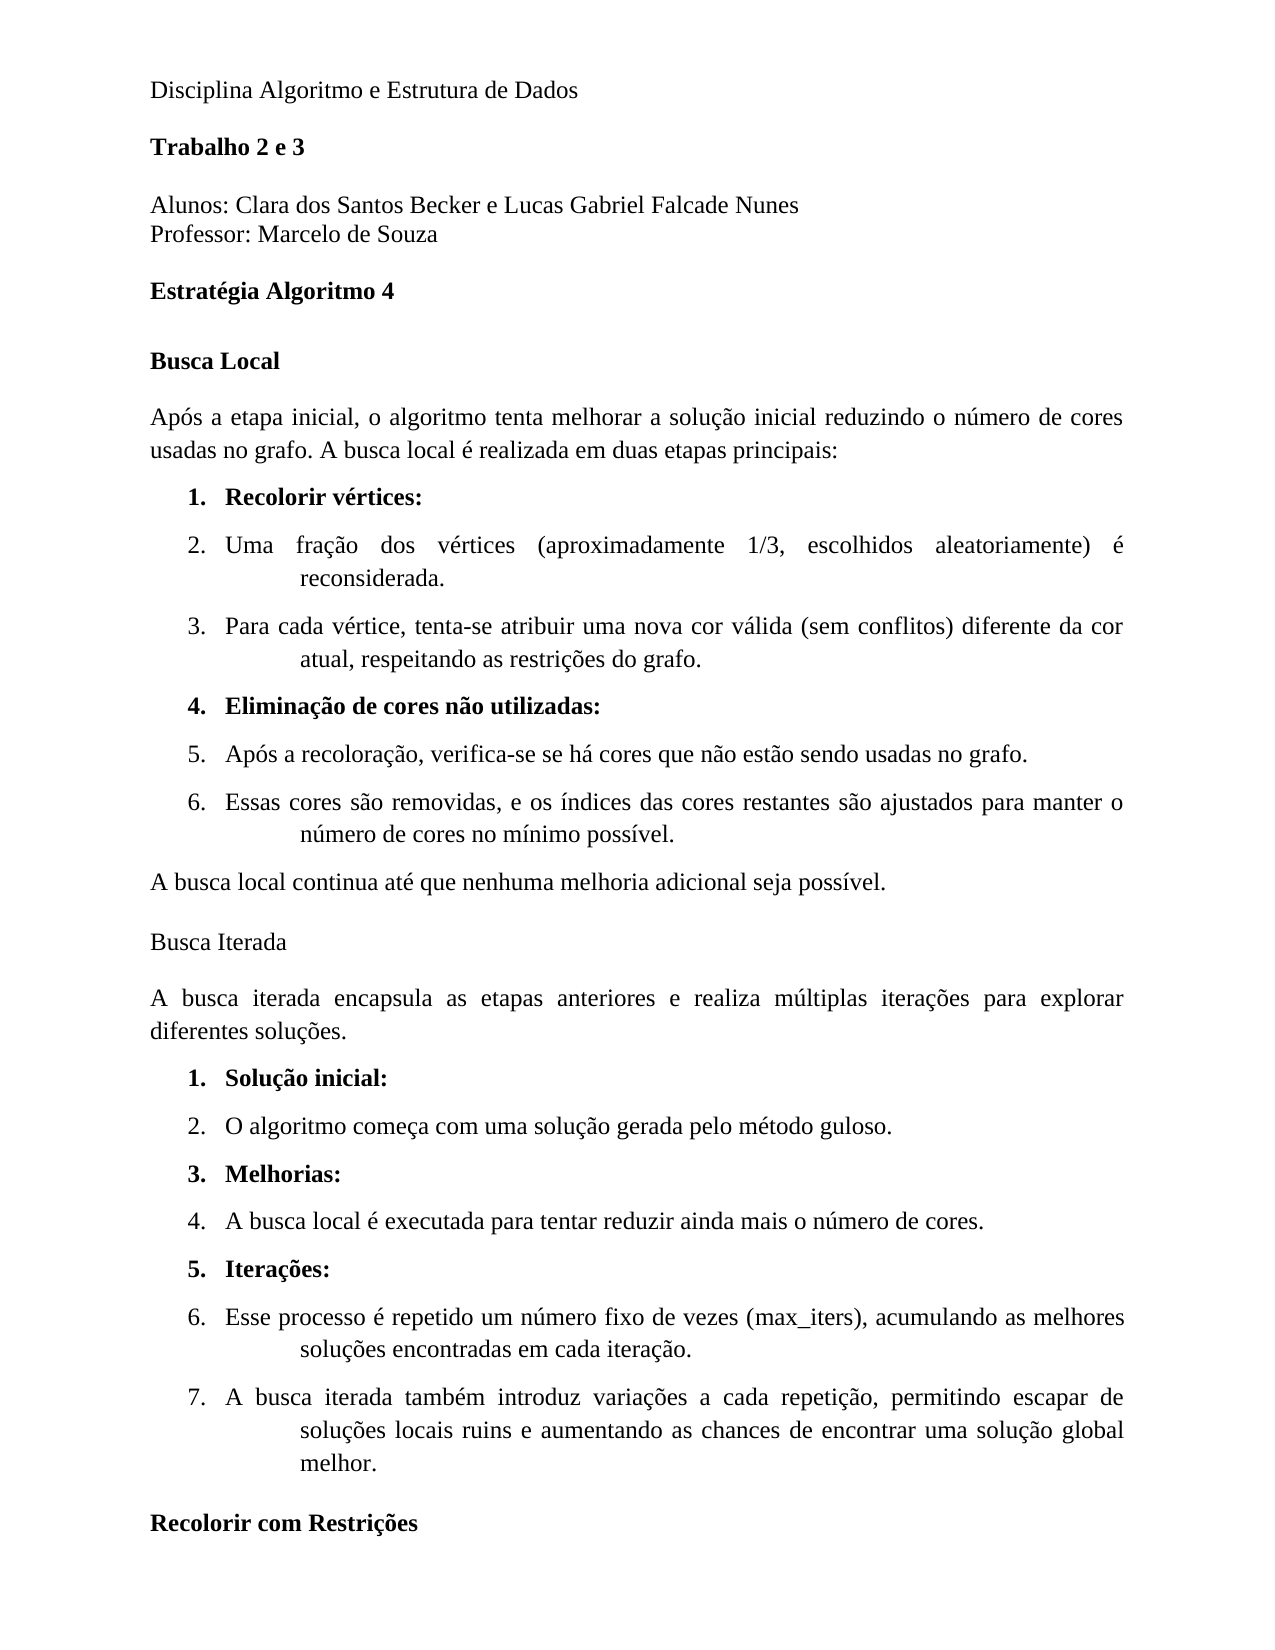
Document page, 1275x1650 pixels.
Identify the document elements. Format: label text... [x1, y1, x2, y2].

list Uma fração dos vértices (aproximadamente 1/3, escolhidos aleatoriamente) é reconsiderada. [187, 530, 1125, 592]
text Alunos: Clara dos Santos Becker e Lucas Gabriel Falcade Nunes [150, 190, 1125, 219]
list Para cada vértice, tenta-se atribuir uma nova cor válida (sem conflitos) diferente da cor atual, respeitando as restrições do grafo. [187, 611, 1125, 672]
text Recolorir com Restrições [150, 1508, 1125, 1537]
list Eliminação de cores não utilizadas: [187, 691, 1125, 720]
text Busca Local [150, 346, 1125, 375]
list Iterações: [187, 1254, 1125, 1283]
text Trabalho 2 e 3 [150, 132, 1125, 161]
list Após a recoloração, verifica-se se há cores que não estão sendo usadas no grafo. [187, 739, 1125, 768]
list Recolorir vértices: [187, 482, 1125, 511]
text Após a etapa inicial, o algoritmo tenta melhorar a solução inicial reduzindo o número de cores usadas no grafo. A busca local é realizada em duas etapas principais: [150, 402, 1125, 464]
text Disciplina Algoritmo e Estrutura de Dados [150, 75, 1125, 104]
text Professor: Marcelo de Souza [150, 219, 1125, 247]
text A busca local continua até que nenhuma melhoria adicional seja possível. [150, 867, 1125, 896]
list Melhorias: [187, 1159, 1125, 1187]
list Essas cores são removidas, e os índices das cores restantes são ajustados para manter o número de cores no mínimo possível. [187, 787, 1125, 848]
list Esse processo é repetido um número fixo de vezes (max_iters), acumulando as melhores soluções encontradas em cada iteração. [187, 1302, 1125, 1363]
list O algoritmo começa com uma solução gerada pelo método guloso. [187, 1111, 1125, 1140]
text Busca Iterada [150, 927, 1125, 956]
list A busca local é executada para tentar reduzir ainda mais o número de cores. [187, 1206, 1125, 1235]
text A busca iterada encapsula as etapas anteriores e realiza múltiplas iterações para explorar diferentes soluções. [150, 983, 1125, 1045]
list A busca iterada também introduz variações a cada repetição, permitindo escapar de soluções locais ruins e aumentando as chances de encontrar uma solução global melhor. [187, 1382, 1125, 1477]
list Solução inicial: [187, 1063, 1125, 1092]
text Estratégia Algoritmo 4 [150, 276, 1125, 305]
